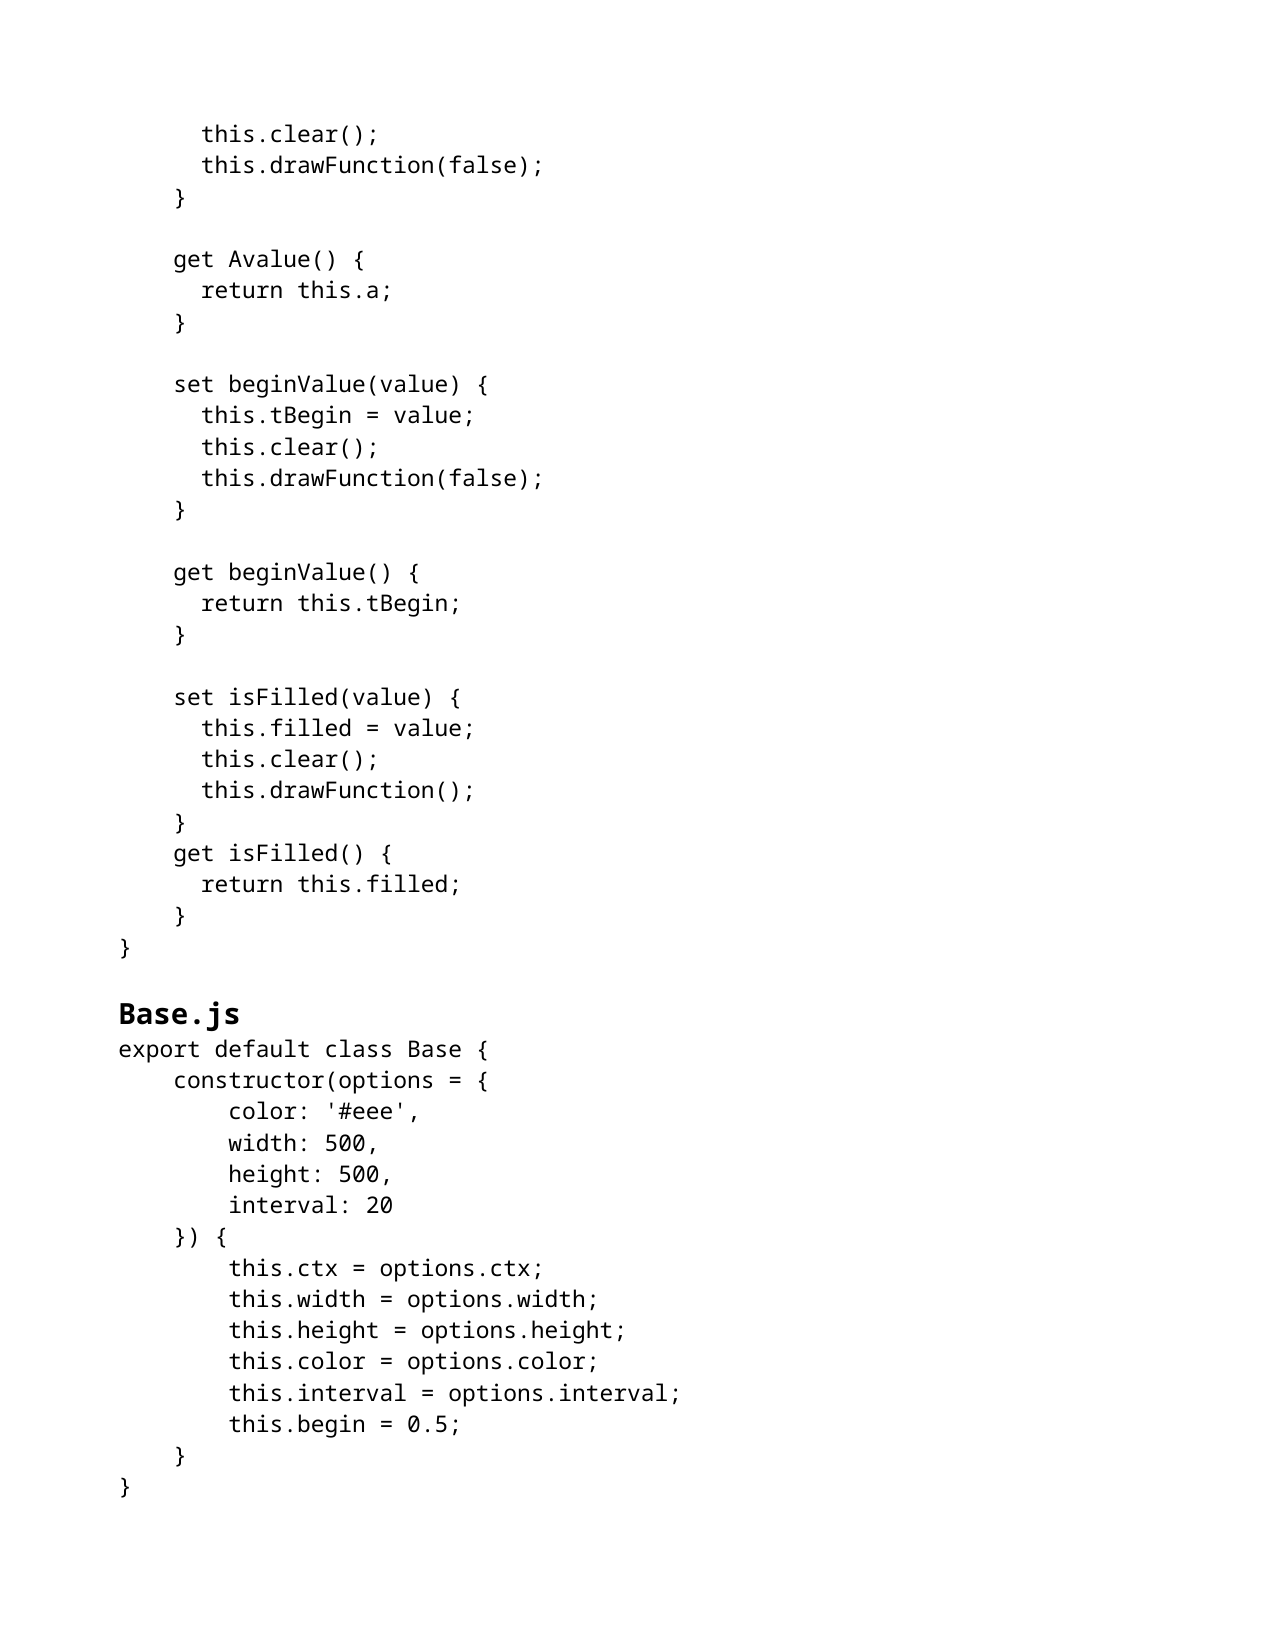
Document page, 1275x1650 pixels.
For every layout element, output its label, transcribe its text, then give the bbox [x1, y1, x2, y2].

text } [118, 806, 1157, 837]
text this.tBegin = value; [118, 399, 1157, 431]
text } [118, 931, 1157, 962]
text this.drawFunction(false); [118, 462, 1157, 493]
text } [118, 618, 1157, 649]
text interval: 20 [118, 1189, 1157, 1220]
text get Avalue() { [118, 243, 1157, 274]
text this.begin = 0.5; [118, 1408, 1157, 1439]
text Base.js [118, 993, 1157, 1033]
text constructor(options = { [118, 1064, 1157, 1095]
text } [118, 899, 1157, 931]
text this.width = options.width; [118, 1283, 1157, 1314]
text return this.a; [118, 274, 1157, 306]
text this.clear(); [118, 743, 1157, 774]
text get beginValue() { [118, 556, 1157, 587]
text return this.filled; [118, 868, 1157, 899]
text set beginValue(value) { [118, 368, 1157, 399]
text } [118, 1470, 1157, 1502]
text return this.tBegin; [118, 587, 1157, 618]
text width: 500, [118, 1127, 1157, 1158]
text get isFilled() { [118, 837, 1157, 868]
text this.clear(); [118, 118, 1157, 149]
text export default class Base { [118, 1033, 1157, 1064]
text this.interval = options.interval; [118, 1377, 1157, 1408]
text }) { [118, 1220, 1157, 1252]
text this.drawFunction(false); [118, 149, 1157, 181]
text } [118, 493, 1157, 524]
text color: '#eee', [118, 1095, 1157, 1127]
text this.clear(); [118, 431, 1157, 462]
text } [118, 181, 1157, 212]
text this.color = options.color; [118, 1345, 1157, 1377]
text } [118, 306, 1157, 337]
text set isFilled(value) { [118, 681, 1157, 712]
text this.ctx = options.ctx; [118, 1252, 1157, 1283]
text this.drawFunction(); [118, 774, 1157, 806]
text this.height = options.height; [118, 1314, 1157, 1345]
text height: 500, [118, 1158, 1157, 1189]
text } [118, 1439, 1157, 1470]
text this.filled = value; [118, 712, 1157, 743]
